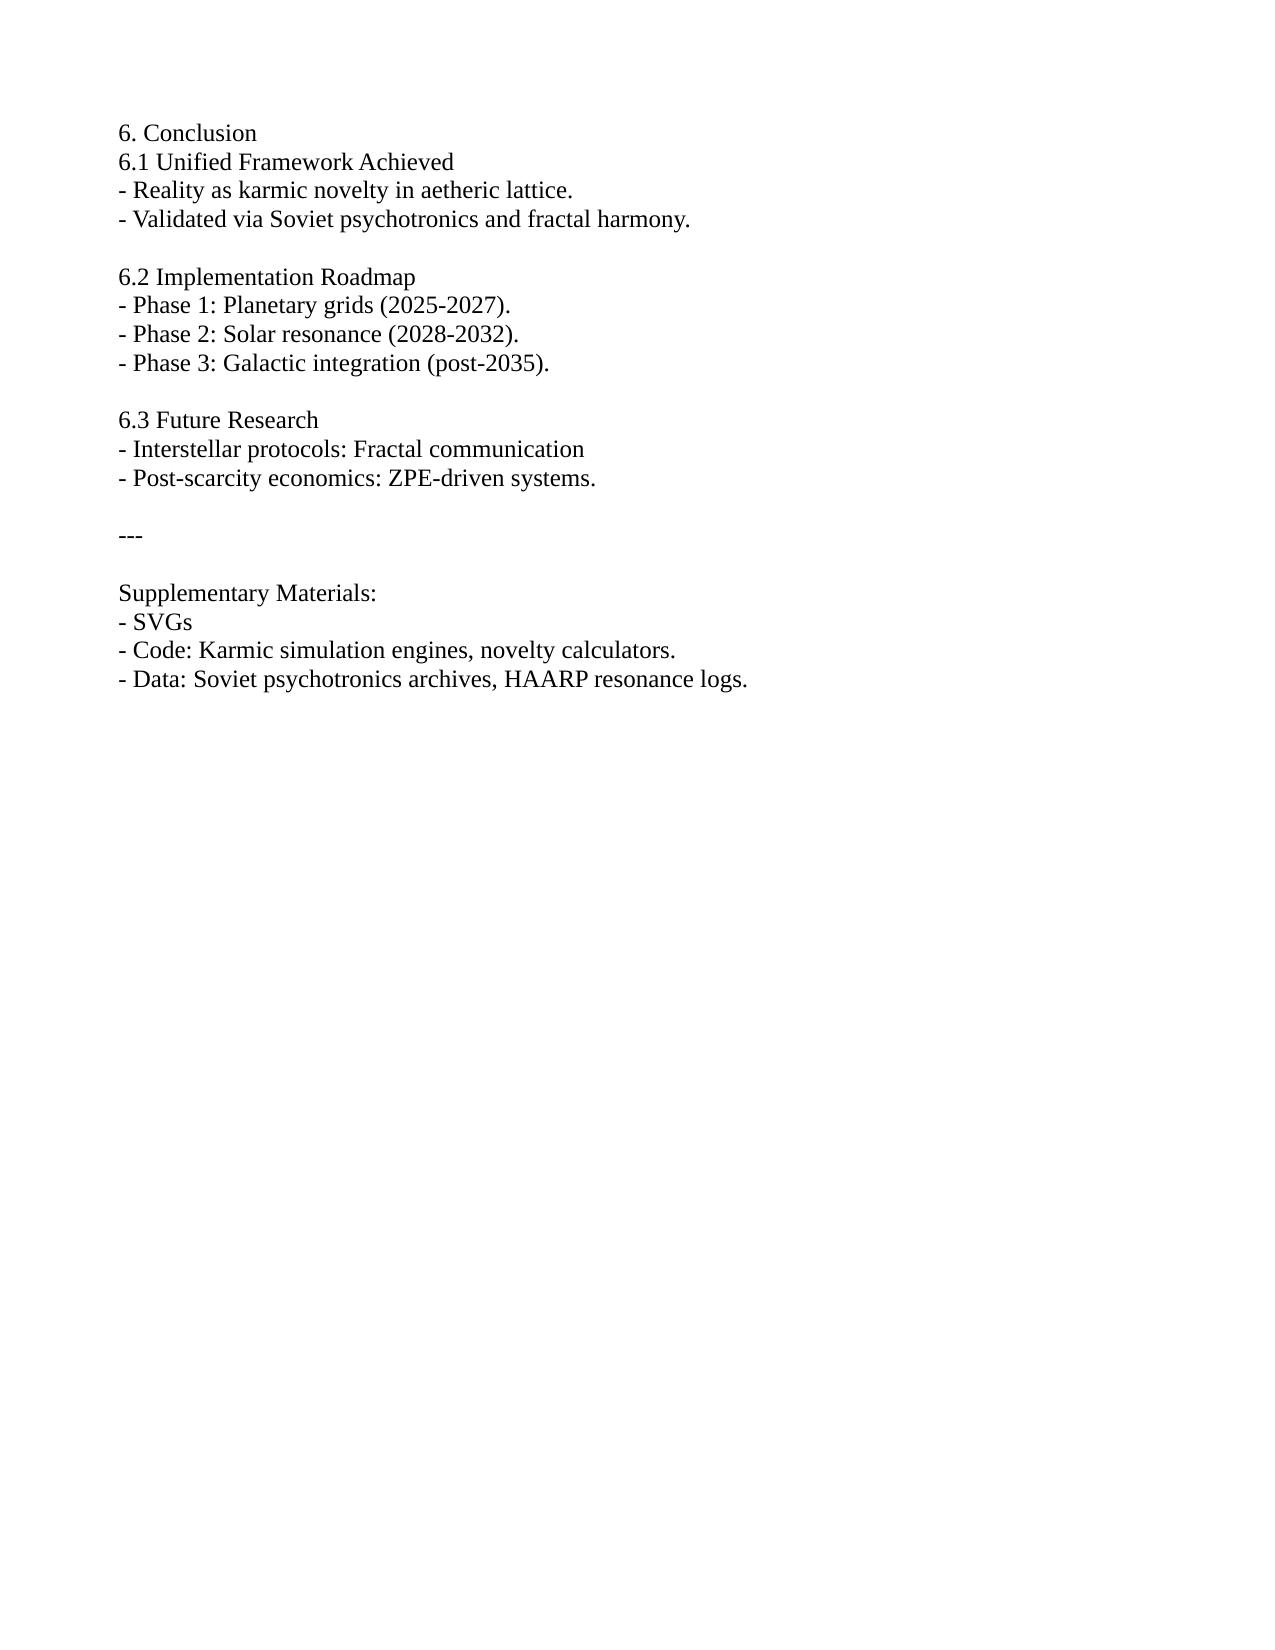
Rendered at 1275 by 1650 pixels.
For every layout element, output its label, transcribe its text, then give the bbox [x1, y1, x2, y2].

text 6. Conclusion 6.1 Unified Framework Achieved - Reality as karmic novelty in aetheric lattice. - Validated via Soviet psychotronics and fractal harmony. 6.2 Implementation Roadmap - Phase 1: Planetary grids (2025-2027). - Phase 2: Solar resonance (2028-2032). - Phase 3: Galactic integration (post-2035). 6.3 Future Research - Interstellar protocols: Fractal communication - Post-scarcity economics: ZPE-driven systems. --- Supplementary Materials: - SVGs - Code: Karmic simulation engines, novelty calculators. - Data: Soviet psychotronics archives, HAARP resonance logs. [118, 118, 1157, 693]
